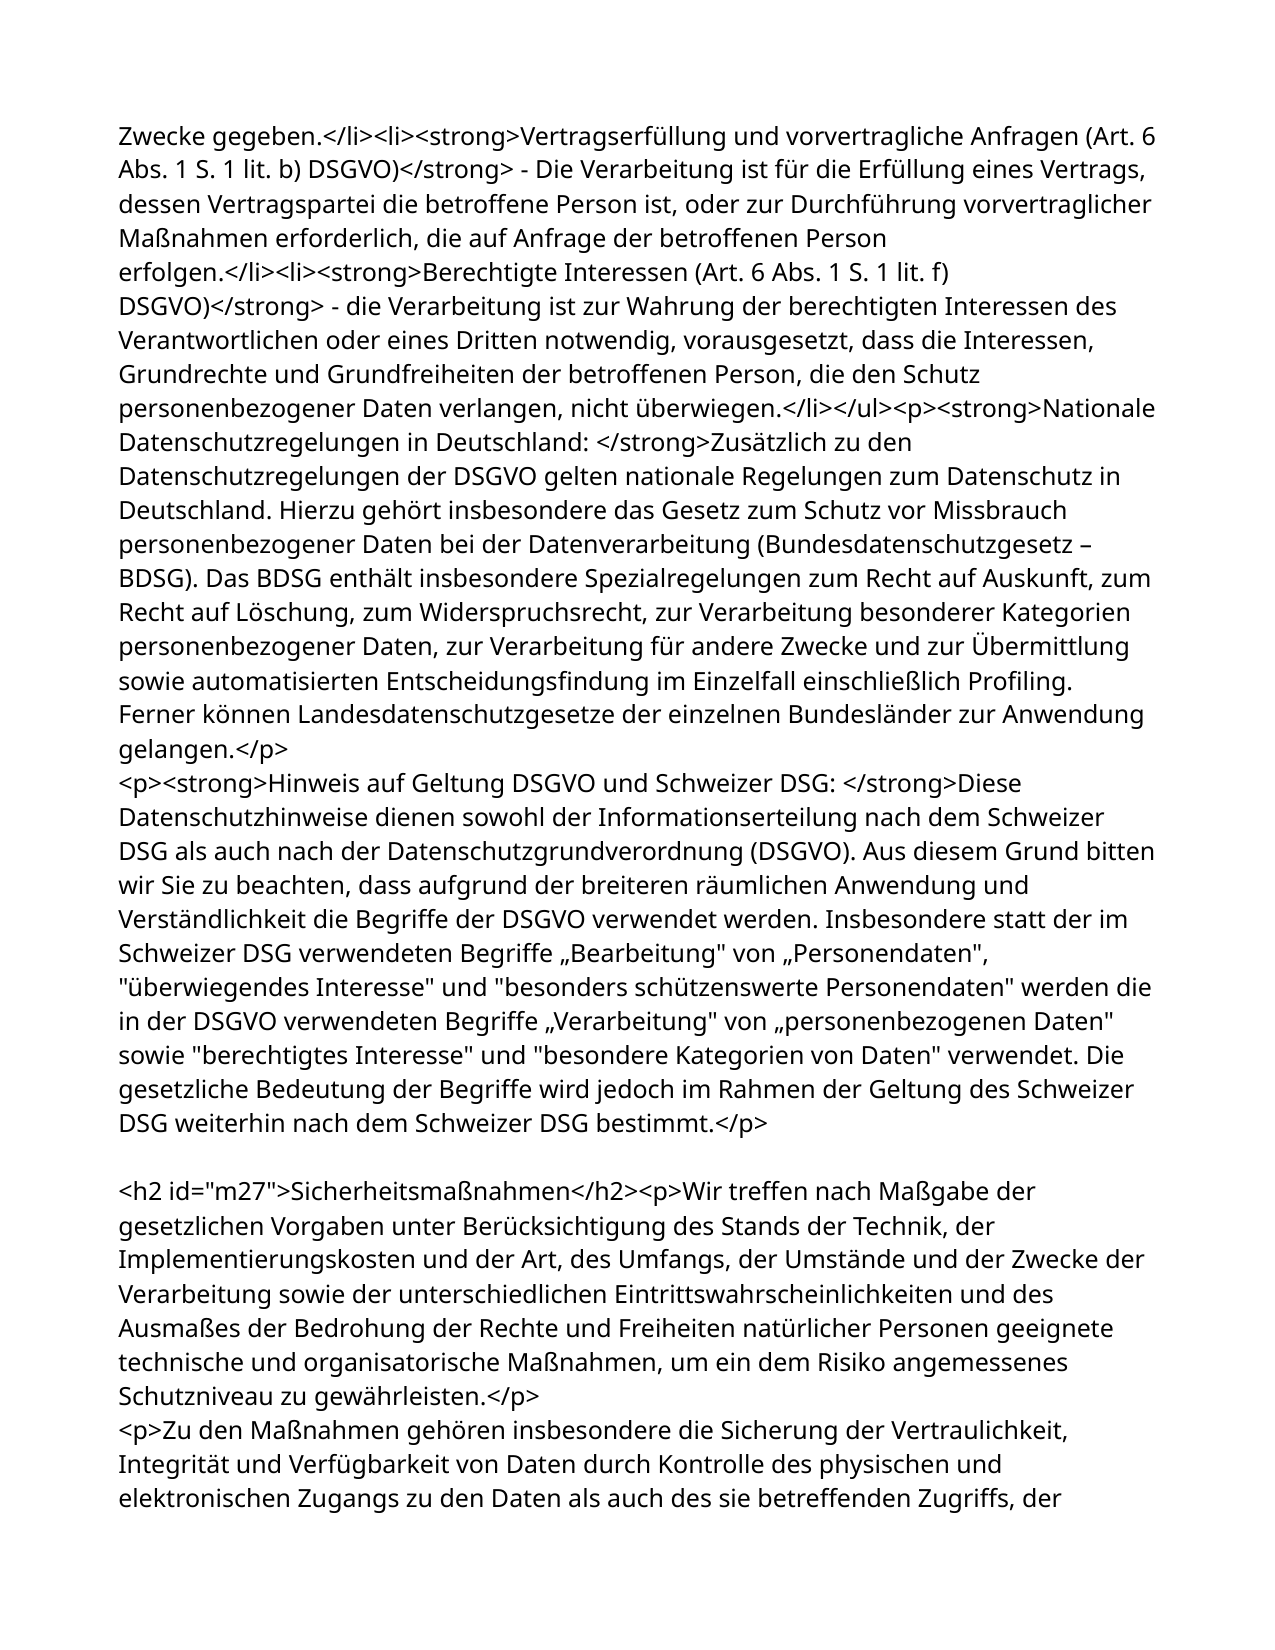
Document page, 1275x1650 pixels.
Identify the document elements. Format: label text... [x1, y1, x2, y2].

text Zwecke gegeben.</li><li><strong>Vertragserfüllung und vorvertragliche Anfragen (Art. 6 Abs. 1 S. 1 lit. b) DSGVO)</strong> - Die Verarbeitung ist für die Erfüllung eines Vertrags, dessen Vertragspartei die betroffene Person ist, oder zur Durchführung vorvertraglicher Maßnahmen erforderlich, die auf Anfrage der betroffenen Person erfolgen.</li><li><strong>Berechtigte Interessen (Art. 6 Abs. 1 S. 1 lit. f) DSGVO)</strong> - die Verarbeitung ist zur Wahrung der berechtigten Interessen des Verantwortlichen oder eines Dritten notwendig, vorausgesetzt, dass die Interessen, Grundrechte und Grundfreiheiten der betroffenen Person, die den Schutz personenbezogener Daten verlangen, nicht überwiegen.</li></ul><p><strong>Nationale Datenschutzregelungen in Deutschland: </strong>Zusätzlich zu den Datenschutzregelungen der DSGVO gelten nationale Regelungen zum Datenschutz in Deutschland. Hierzu gehört insbesondere das Gesetz zum Schutz vor Missbrauch personenbezogener Daten bei der Datenverarbeitung (Bundesdatenschutzgesetz – BDSG). Das BDSG enthält insbesondere Spezialregelungen zum Recht auf Auskunft, zum Recht auf Löschung, zum Widerspruchsrecht, zur Verarbeitung besonderer Kategorien personenbezogener Daten, zur Verarbeitung für andere Zwecke und zur Übermittlung sowie automatisierten Entscheidungsfindung im Einzelfall einschließlich Profiling. Ferner können Landesdatenschutzgesetze der einzelnen Bundesländer zur Anwendung gelangen.</p> [118, 118, 1157, 765]
text <h2 id="m27">Sicherheitsmaßnahmen</h2><p>Wir treffen nach Maßgabe der gesetzlichen Vorgaben unter Berücksichtigung des Stands der Technik, der Implementierungskosten und der Art, des Umfangs, der Umstände und der Zwecke der Verarbeitung sowie der unterschiedlichen Eintrittswahrscheinlichkeiten und des Ausmaßes der Bedrohung der Rechte und Freiheiten natürlicher Personen geeignete technische und organisatorische Maßnahmen, um ein dem Risiko angemessenes Schutzniveau zu gewährleisten.</p> [118, 1174, 1157, 1412]
text <p>Zu den Maßnahmen gehören insbesondere die Sicherung der Vertraulichkeit, Integrität und Verfügbarkeit von Daten durch Kontrolle des physischen und elektronischen Zugangs zu den Daten als auch des sie betreffenden Zugriffs, der [118, 1412, 1157, 1515]
text <p><strong>Hinweis auf Geltung DSGVO und Schweizer DSG: </strong>Diese Datenschutzhinweise dienen sowohl der Informationserteilung nach dem Schweizer DSG als auch nach der Datenschutzgrundverordnung (DSGVO). Aus diesem Grund bitten wir Sie zu beachten, dass aufgrund der breiteren räumlichen Anwendung und Verständlichkeit die Begriffe der DSGVO verwendet werden. Insbesondere statt der im Schweizer DSG verwendeten Begriffe „Bearbeitung" von „Personendaten", "überwiegendes Interesse" und "besonders schützenswerte Personendaten" werden die in der DSGVO verwendeten Begriffe „Verarbeitung" von „personenbezogenen Daten" sowie "berechtigtes Interesse" und "besondere Kategorien von Daten" verwendet. Die gesetzliche Bedeutung der Begriffe wird jedoch im Rahmen der Geltung des Schweizer DSG weiterhin nach dem Schweizer DSG bestimmt.</p> [118, 765, 1157, 1140]
